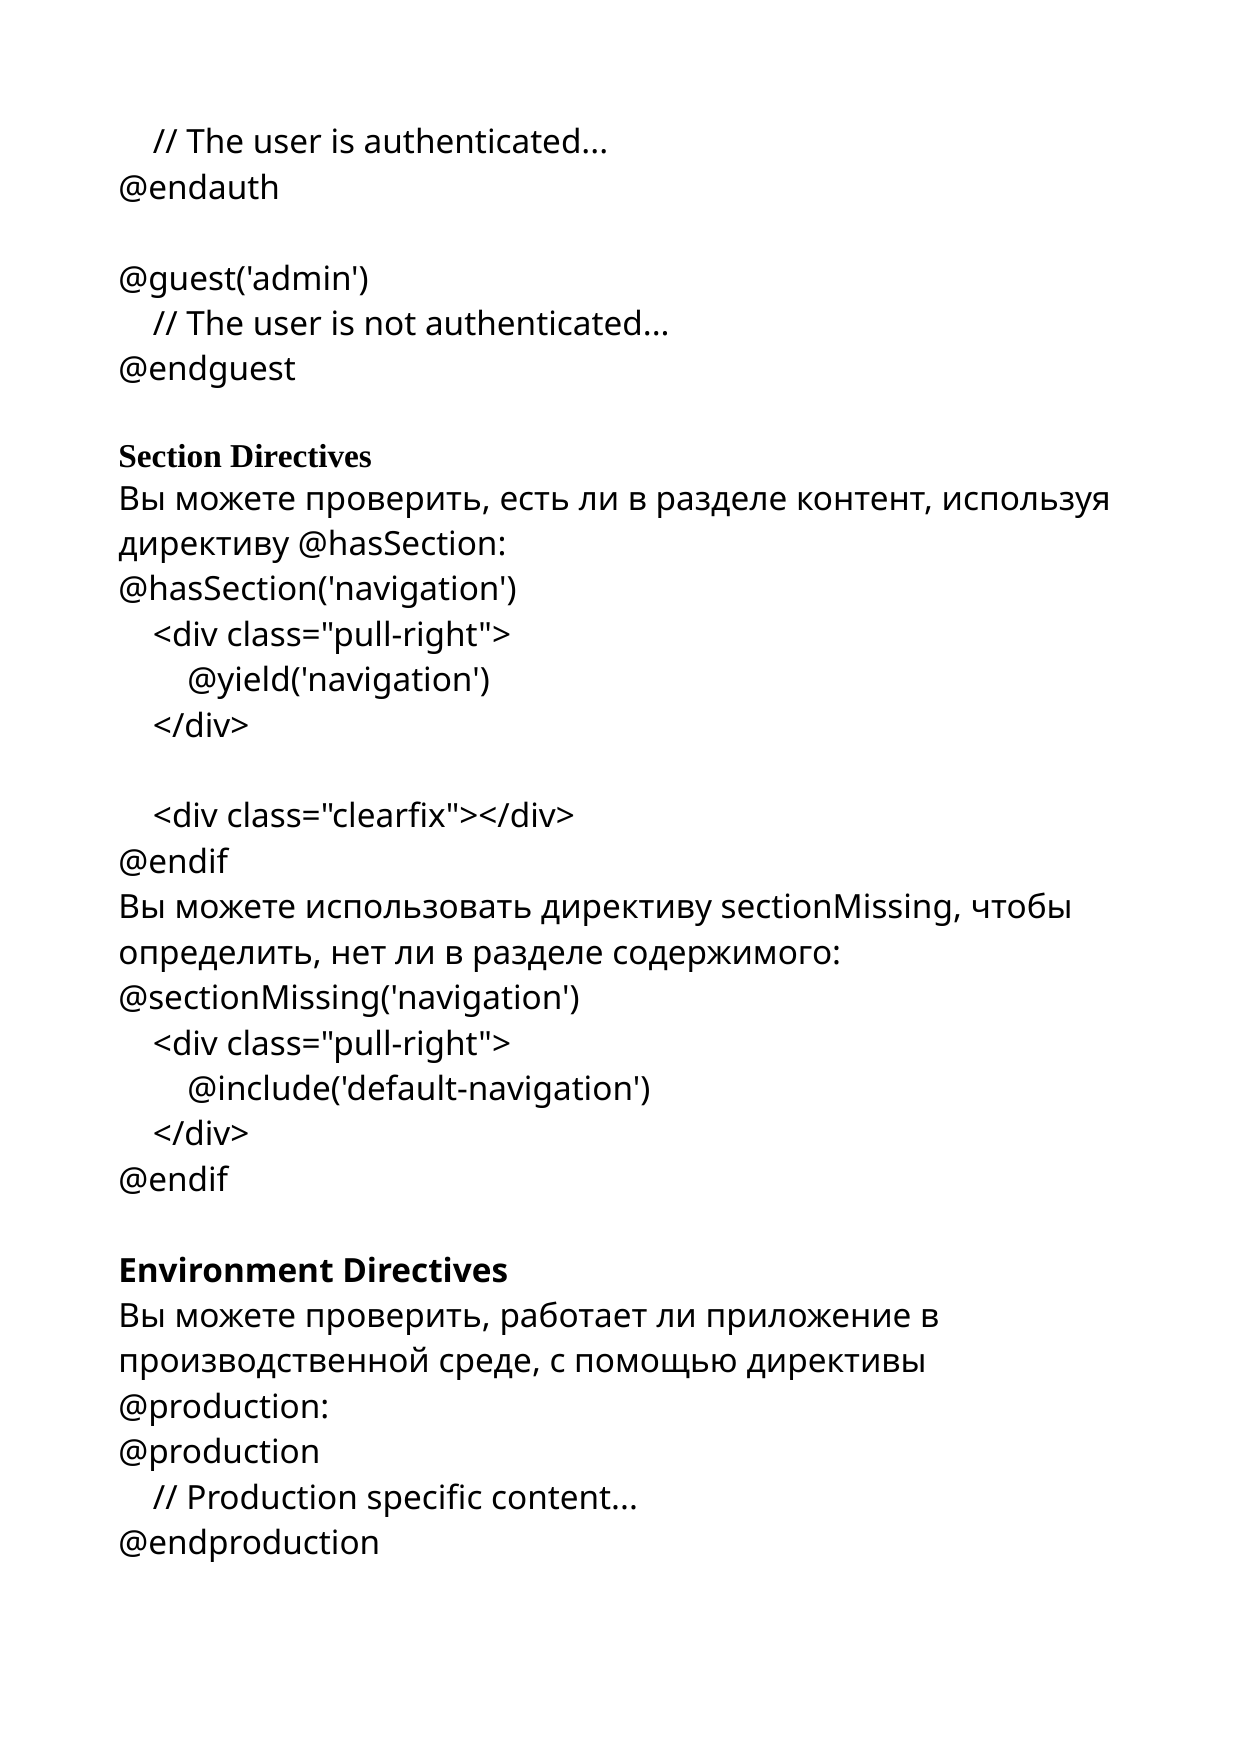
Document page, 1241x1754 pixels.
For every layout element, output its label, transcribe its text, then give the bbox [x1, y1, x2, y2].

text <div class="pull-right"> [118, 611, 1122, 656]
text </div> [118, 701, 1122, 747]
text @include('default-navigation') [118, 1065, 1122, 1110]
text // Production specific content... [118, 1473, 1122, 1519]
text @endif [118, 1156, 1122, 1201]
text // The user is authenticated... [118, 118, 1122, 163]
text Вы можете проверить, есть ли в разделе контент, используя директиву @hasSection: [118, 474, 1122, 565]
text @production [118, 1428, 1122, 1473]
text @yield('navigation') [118, 656, 1122, 701]
text </div> [118, 1110, 1122, 1156]
text Section Directives [118, 436, 1122, 474]
text Вы можете проверить, работает ли приложение в производственной среде, с помощью директивы @production: [118, 1292, 1122, 1428]
text @guest('admin') [118, 254, 1122, 300]
text <div class="pull-right"> [118, 1019, 1122, 1065]
text Environment Directives [118, 1246, 1122, 1292]
text @endauth [118, 163, 1122, 209]
text @endif [118, 838, 1122, 883]
text Вы можете использовать директиву sectionMissing, чтобы определить, нет ли в разделе содержимого: [118, 883, 1122, 974]
text @hasSection('navigation') [118, 565, 1122, 611]
text @endguest [118, 345, 1122, 391]
text // The user is not authenticated... [118, 300, 1122, 345]
text @sectionMissing('navigation') [118, 974, 1122, 1019]
text @endproduction [118, 1519, 1122, 1564]
text <div class="clearfix"></div> [118, 792, 1122, 838]
